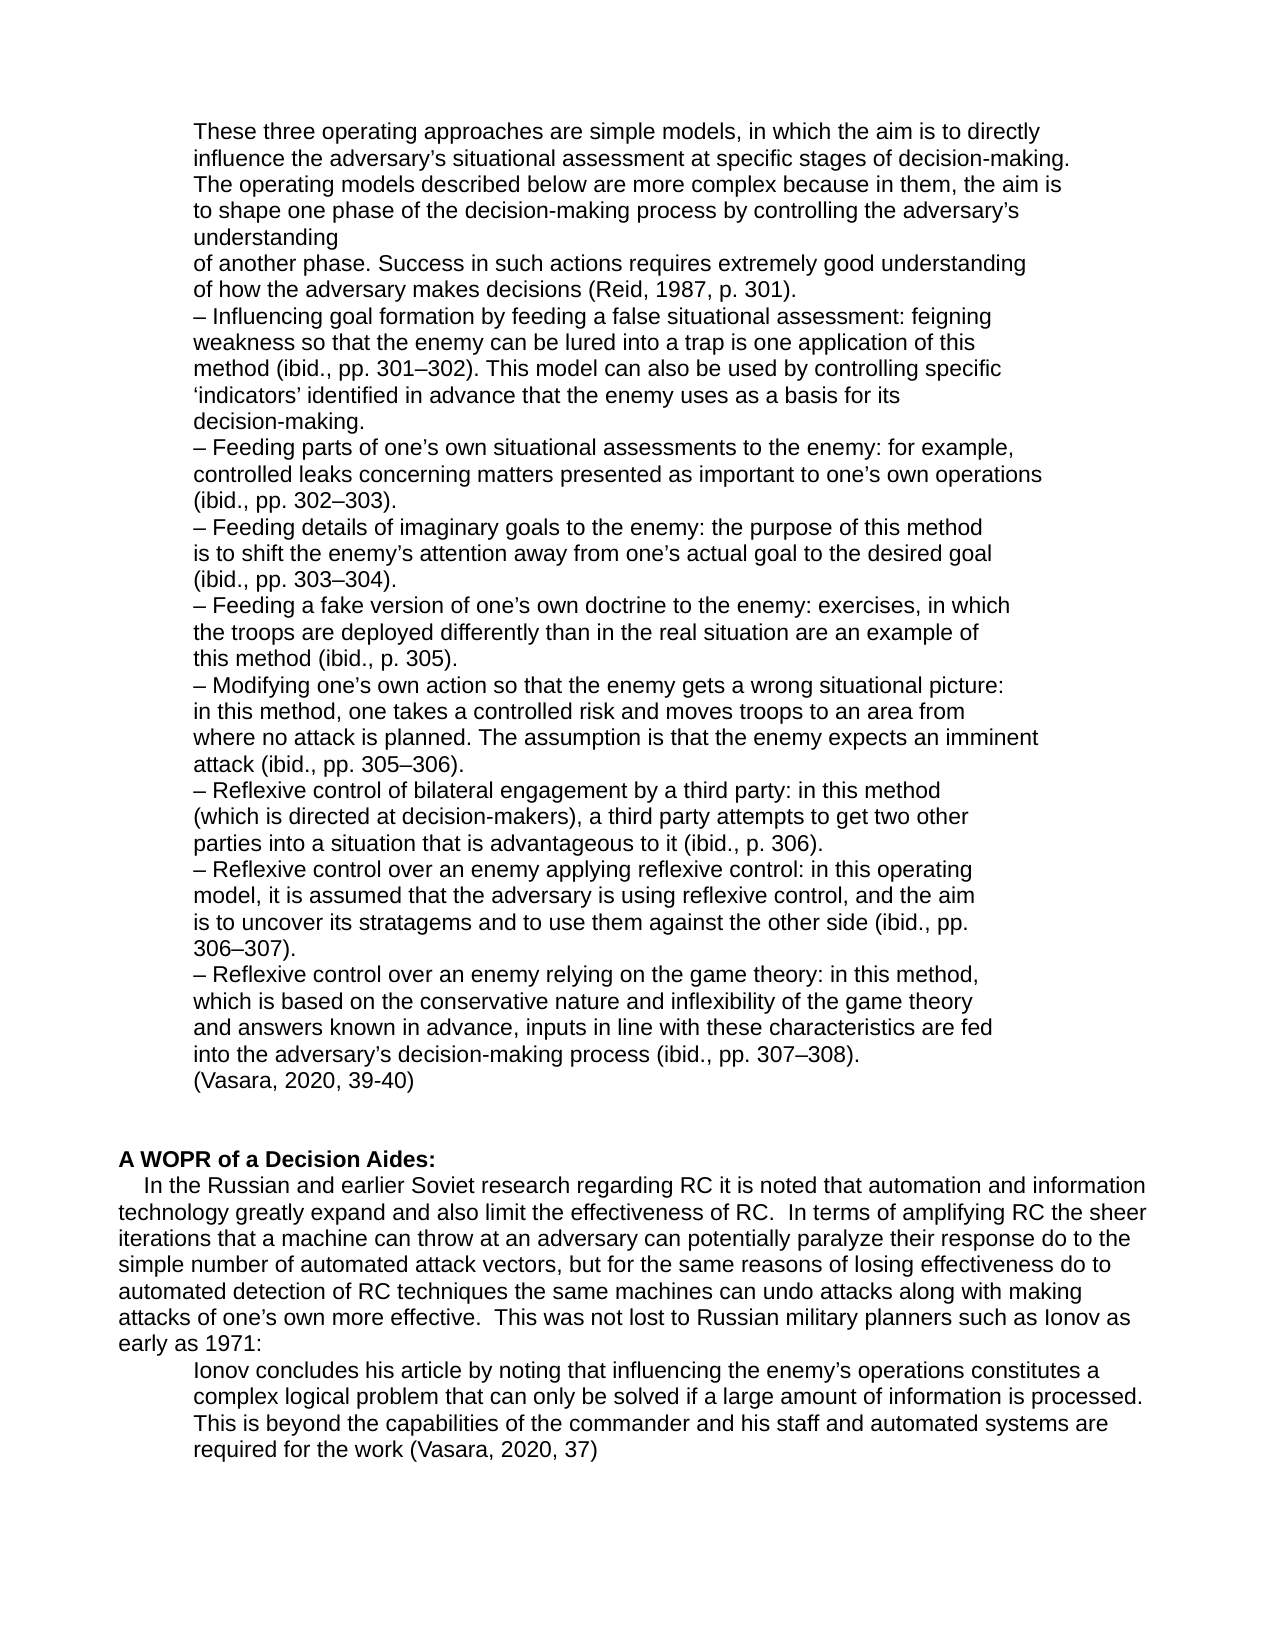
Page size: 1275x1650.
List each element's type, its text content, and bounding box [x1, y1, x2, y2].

text – Modifying one’s own action so that the enemy gets a wrong situational picture: [193, 672, 1157, 698]
text of how the adversary makes decisions (Reid, 1987, p. 301). [193, 276, 1157, 303]
text controlled leaks concerning matters presented as important to one’s own operations [193, 461, 1157, 487]
text in this method, one takes a controlled risk and moves troops to an area from [193, 698, 1157, 724]
text this method (ibid., p. 305). [193, 645, 1157, 672]
text attack (ibid., pp. 305–306). [193, 751, 1157, 777]
text is to uncover its stratagems and to use them against the other side (ibid., pp. [193, 909, 1157, 935]
text – Reflexive control of bilateral engagement by a third party: in this method [193, 777, 1157, 803]
text – Influencing goal formation by feeding a false situational assessment: feigning [193, 303, 1157, 329]
text to shape one phase of the decision-making process by controlling the adversary’s understanding [193, 197, 1157, 250]
text – Feeding details of imaginary goals to the enemy: the purpose of this method [193, 513, 1157, 540]
text Ionov concludes his article by noting that influencing the enemy’s operations constitutes a complex logical problem that can only be solved if a large amount of information is processed. This is beyond the capabilities of the commander and his staff and automated systems are required for the work (Vasara, 2020, 37) [193, 1357, 1157, 1462]
text – Reflexive control over an enemy relying on the game theory: in this method, [193, 961, 1157, 988]
text (Vasara, 2020, 39-40) [193, 1067, 1157, 1093]
text (which is directed at decision-makers), a third party attempts to get two other [193, 803, 1157, 830]
text is to shift the enemy’s attention away from one’s actual goal to the desired goal [193, 540, 1157, 566]
text influence the adversary’s situational assessment at specific stages of decision-making. [193, 144, 1157, 171]
text model, it is assumed that the adversary is using reflexive control, and the aim [193, 882, 1157, 909]
text parties into a situation that is advantageous to it (ibid., p. 306). [193, 830, 1157, 856]
text These three operating approaches are simple models, in which the aim is to directly [193, 118, 1157, 144]
text In the Russian and earlier Soviet research regarding RC it is noted that automation and information technology greatly expand and also limit the effectiveness of RC. In terms of amplifying RC the sheer iterations that a machine can throw at an adversary can potentially paralyze their response do to the simple number of automated attack vectors, but for the same reasons of losing effectiveness do to automated detection of RC techniques the same machines can undo attacks along with making attacks of one’s own more effective. This was not lost to Russian military planners such as Ionov as early as 1971: [118, 1172, 1157, 1357]
text method (ibid., pp. 301–302). This model can also be used by controlling specific [193, 355, 1157, 382]
text ‘indicators’ identified in advance that the enemy uses as a basis for its [193, 382, 1157, 408]
text weakness so that the enemy can be lured into a trap is one application of this [193, 329, 1157, 355]
text into the adversary’s decision-making process (ibid., pp. 307–308). [193, 1041, 1157, 1067]
text of another phase. Success in such actions requires extremely good understanding [193, 250, 1157, 276]
text (ibid., pp. 302–303). [193, 487, 1157, 513]
text which is based on the conservative nature and inflexibility of the game theory [193, 988, 1157, 1014]
text where no attack is planned. The assumption is that the enemy expects an imminent [193, 724, 1157, 751]
text the troops are deployed differently than in the real situation are an example of [193, 619, 1157, 645]
text decision-making. [193, 408, 1157, 434]
text – Feeding parts of one’s own situational assessments to the enemy: for example, [193, 434, 1157, 461]
text 306–307). [193, 935, 1157, 961]
text – Feeding a fake version of one’s own doctrine to the enemy: exercises, in which [193, 592, 1157, 619]
text The operating models described below are more complex because in them, the aim is [193, 171, 1157, 197]
text A WOPR of a Decision Aides: [118, 1146, 1157, 1172]
text (ibid., pp. 303–304). [193, 566, 1157, 592]
text and answers known in advance, inputs in line with these characteristics are fed [193, 1014, 1157, 1041]
text – Reflexive control over an enemy applying reflexive control: in this operating [193, 856, 1157, 882]
